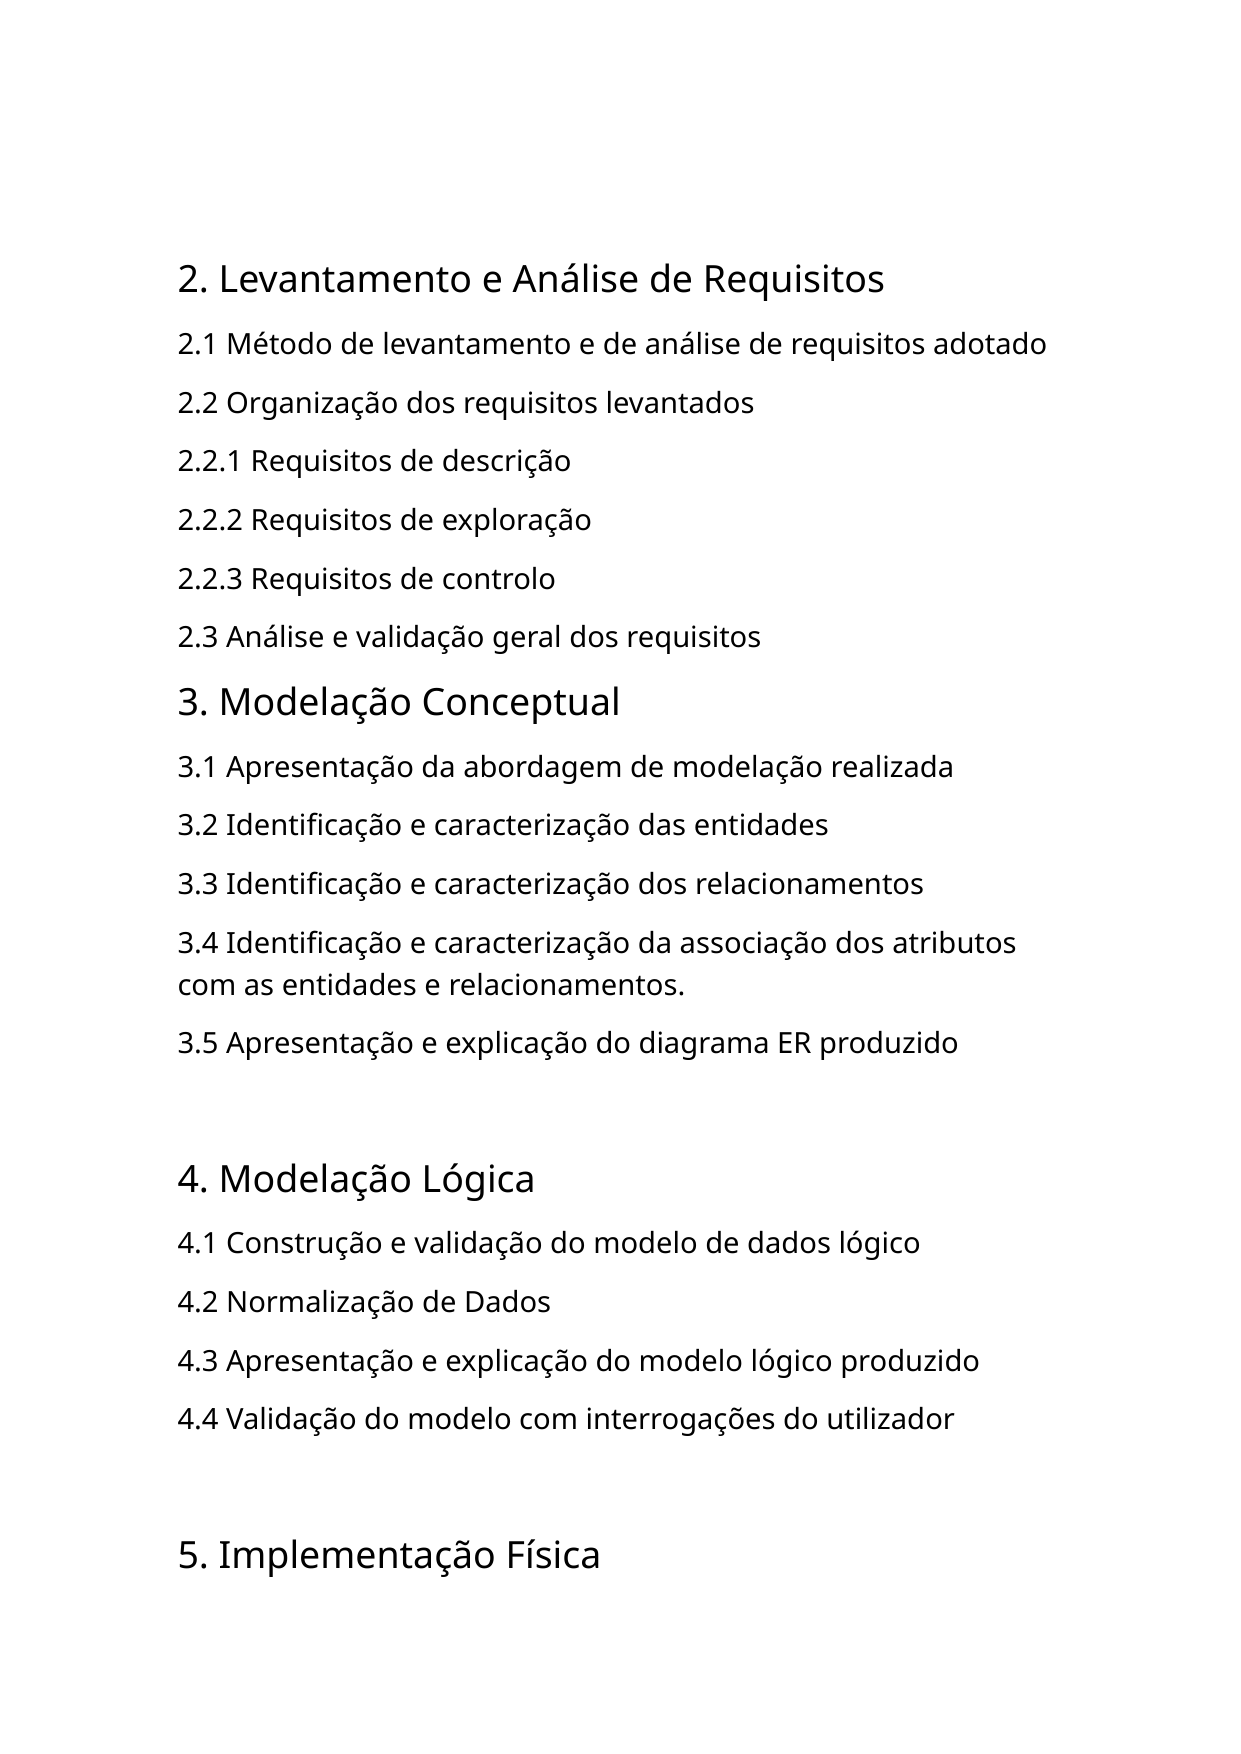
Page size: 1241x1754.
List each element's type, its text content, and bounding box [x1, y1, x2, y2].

text 2.2.1 Requisitos de descrição [177, 441, 1063, 480]
text 5. Implementação Física [177, 1528, 1063, 1579]
text 3.2 Identificação e caracterização das entidades [177, 804, 1063, 844]
text 3.5 Apresentação e explicação do diagrama ER produzido [177, 1022, 1063, 1062]
text 4.2 Normalização de Dados [177, 1281, 1063, 1321]
text 2.2 Organização dos requisitos levantados [177, 382, 1063, 422]
text 3.4 Identificação e caracterização da associação dos atributos com as entidades e relacionamentos. [177, 922, 1063, 1003]
text 4.1 Construção e validação do modelo de dados lógico [177, 1223, 1063, 1262]
text 3.3 Identificação e caracterização dos relacionamentos [177, 863, 1063, 903]
text 4.4 Validação do modelo com interrogações do utilizador [177, 1398, 1063, 1438]
text 3.1 Apresentação da abordagem de modelação realizada [177, 746, 1063, 786]
text 3. Modelação Conceptual [177, 675, 1063, 726]
text 2.2.3 Requisitos de controlo [177, 558, 1063, 598]
text 4. Modelação Lógica [177, 1152, 1063, 1203]
text 2.3 Análise e validação geral dos requisitos [177, 617, 1063, 656]
text 4.3 Apresentação e explicação do modelo lógico produzido [177, 1340, 1063, 1379]
text 2.1 Método de levantamento e de análise de requisitos adotado [177, 323, 1063, 363]
text 2.2.2 Requisitos de exploração [177, 499, 1063, 539]
text 2. Levantamento e Análise de Requisitos [177, 253, 1063, 304]
